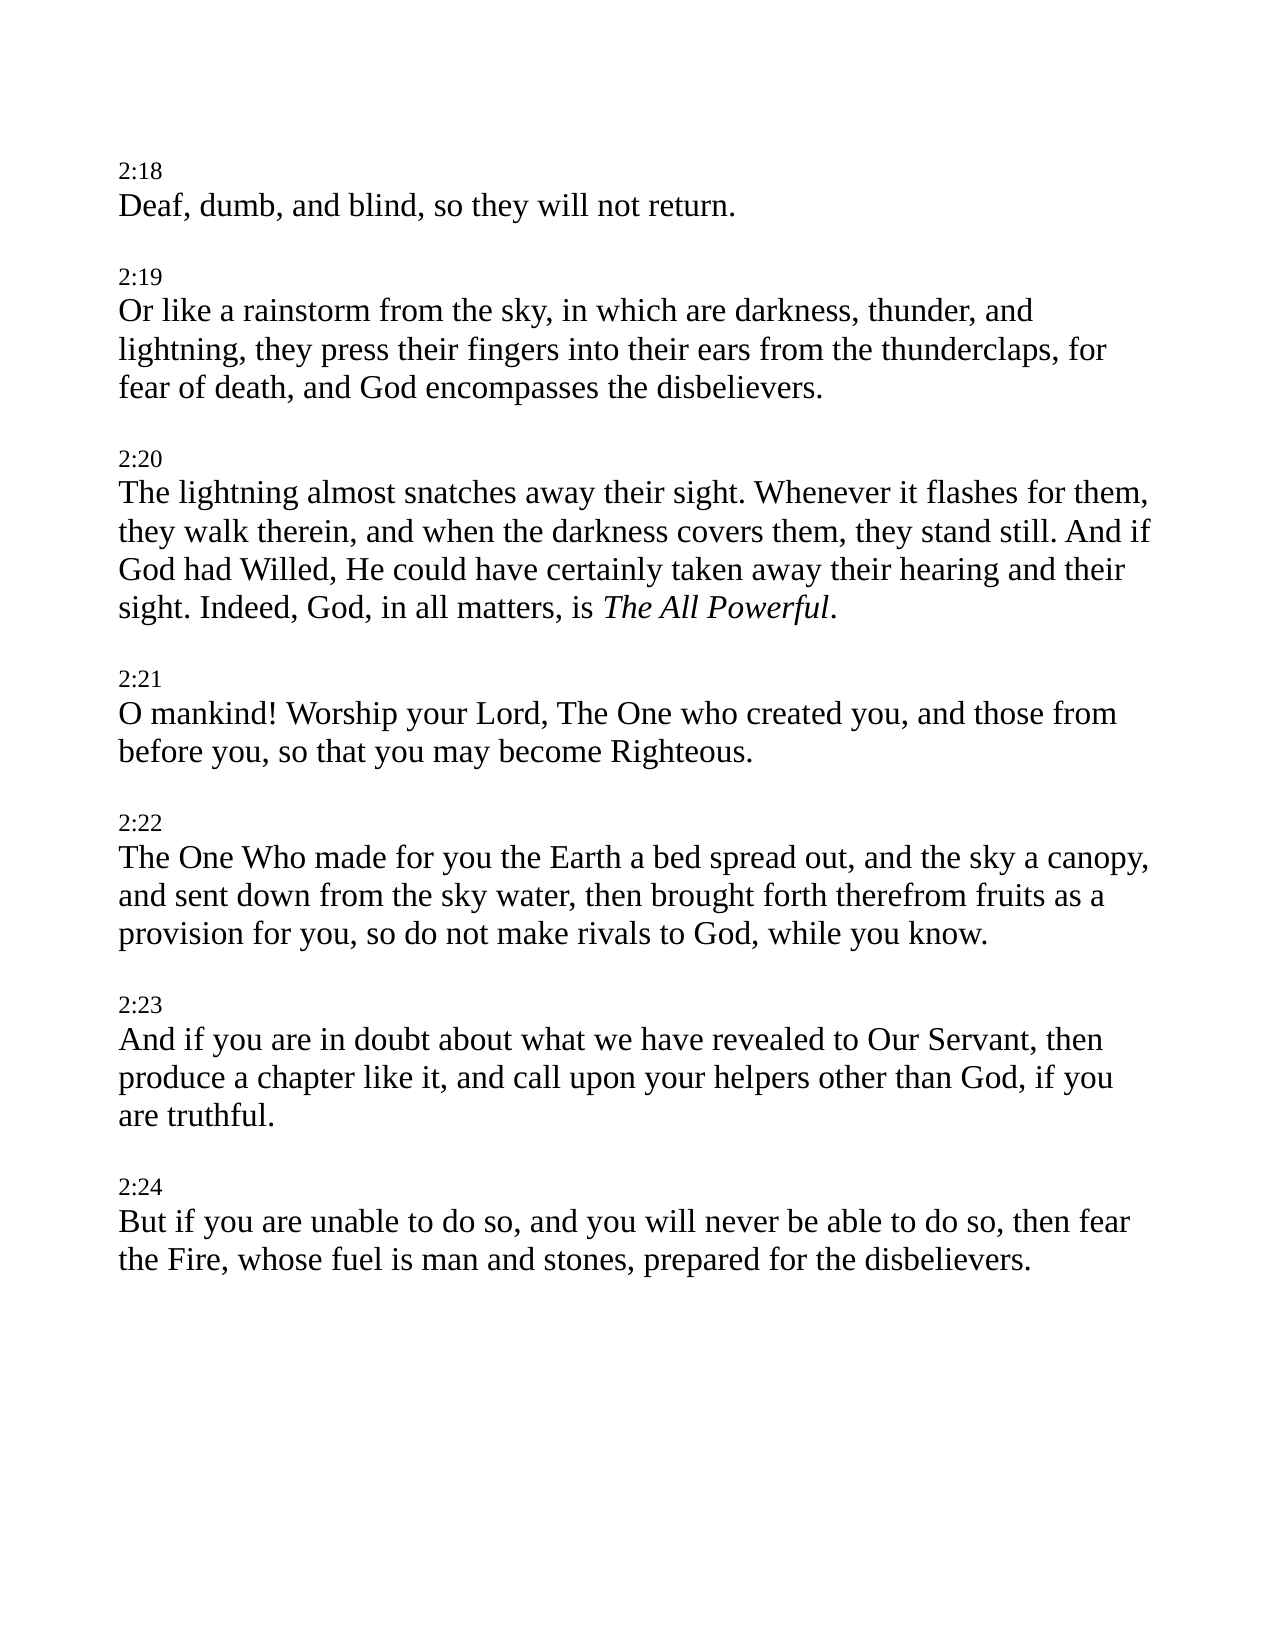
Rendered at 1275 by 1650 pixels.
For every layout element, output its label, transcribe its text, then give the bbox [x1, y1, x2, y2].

text And if you are in doubt about what we have revealed to Our Servant, then produce a chapter like it, and call upon your helpers other than God, if you are truthful. [118, 1019, 1157, 1134]
text 2:22 [118, 808, 1157, 837]
text 2:20 [118, 444, 1157, 473]
text O mankind! Worship your Lord, The One who created you, and those from before you, so that you may become Righteous. [118, 693, 1157, 770]
text The One Who made for you the Earth a bed spread out, and the sky a canopy, and sent down from the sky water, then brought forth therefrom fruits as a provision for you, so do not make rivals to God, while you know. [118, 837, 1157, 952]
text Deaf, dumb, and blind, so they will not return. [118, 185, 1157, 223]
text 2:24 [118, 1172, 1157, 1201]
text 2:19 [118, 262, 1157, 291]
text 2:23 [118, 990, 1157, 1019]
text 2:21 [118, 664, 1157, 693]
text But if you are unable to do so, and you will never be able to do so, then fear the Fire, whose fuel is man and stones, prepared for the disbelievers. [118, 1201, 1157, 1278]
text Or like a rainstorm from the sky, in which are darkness, thunder, and lightning, they press their fingers into their ears from the thunderclaps, for fear of death, and God encompasses the disbelievers. [118, 291, 1157, 406]
text The lightning almost snatches away their sight. Whenever it flashes for them, they walk therein, and when the darkness covers them, they stand still. And if God had Willed, He could have certainly taken away their hearing and their sight. Indeed, God, in all matters, is The All Powerful. [118, 473, 1157, 626]
text 2:18 [118, 156, 1157, 185]
